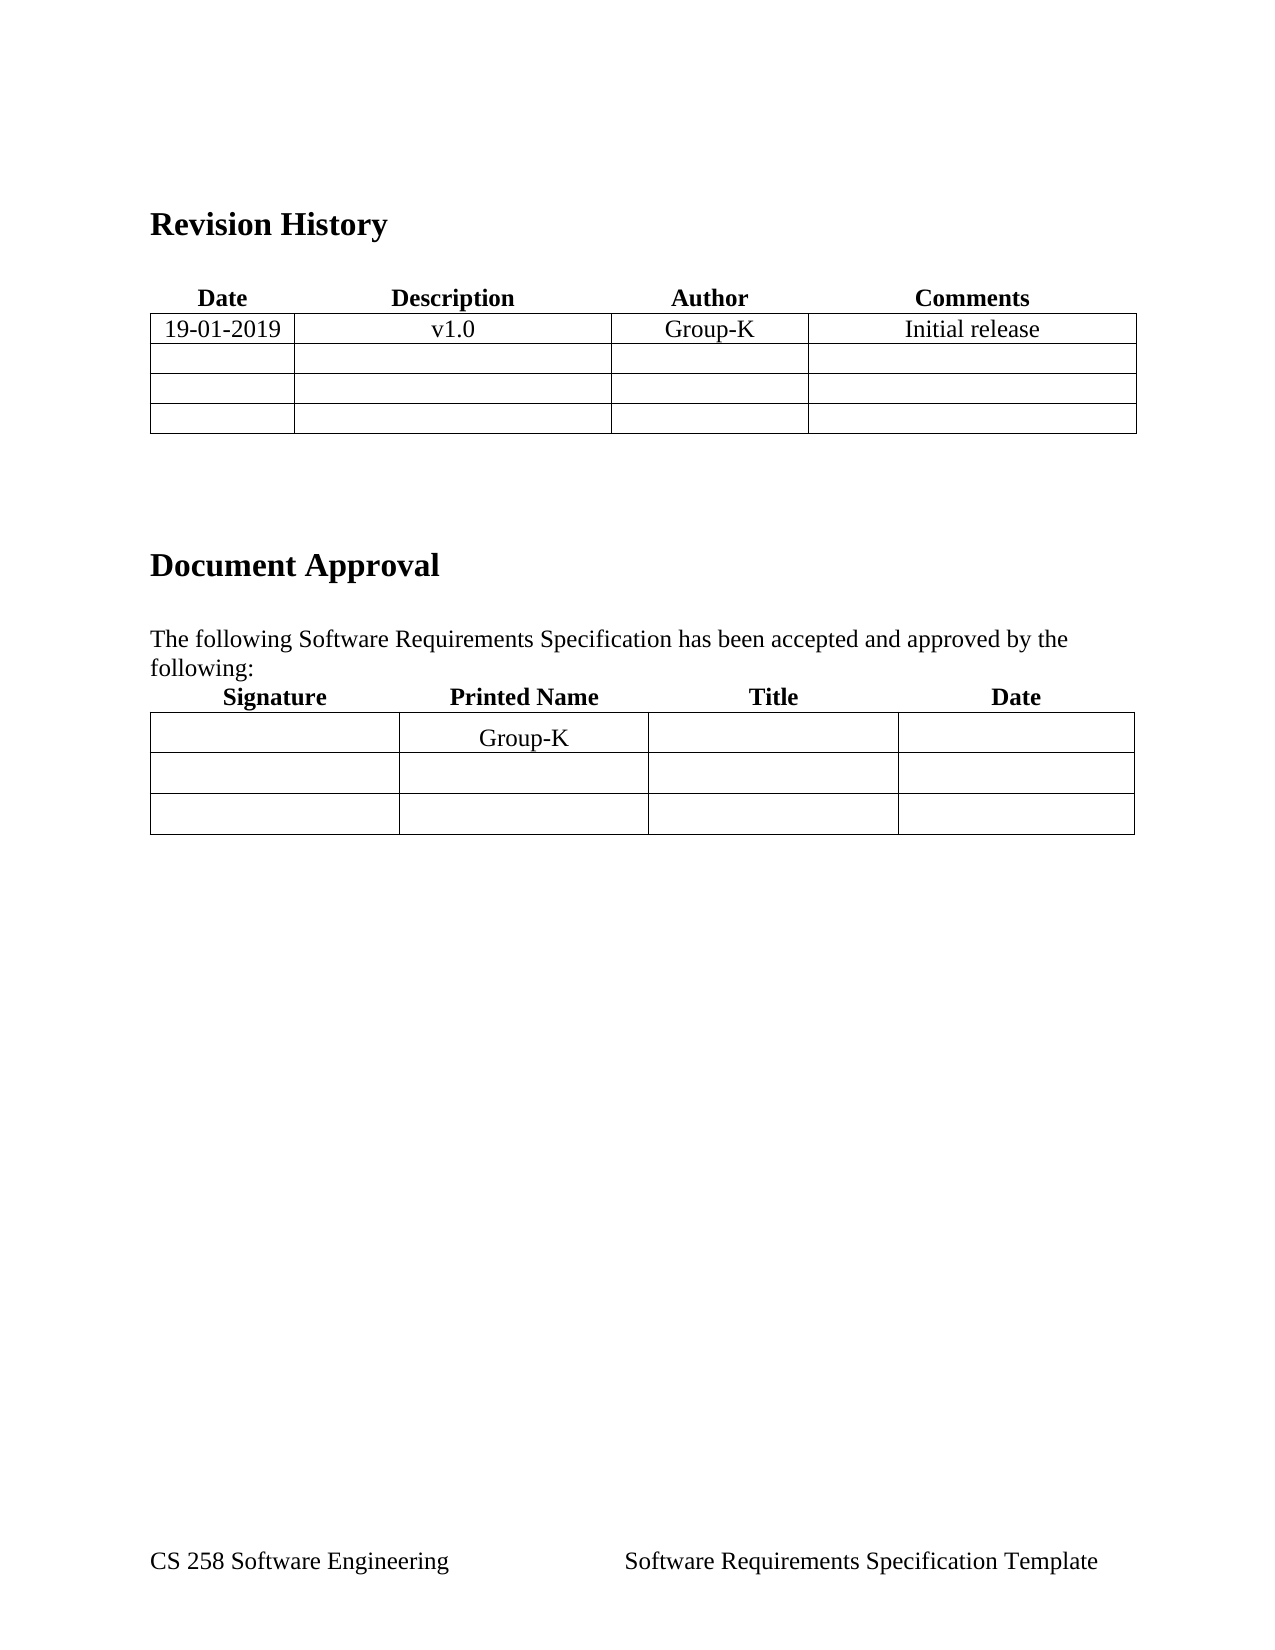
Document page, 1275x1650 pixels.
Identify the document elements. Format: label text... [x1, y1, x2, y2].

table_cell [400, 753, 648, 793]
table_cell [295, 344, 611, 373]
table_header Signature [150, 682, 399, 712]
table_cell v1.0 [295, 314, 611, 343]
table_cell [649, 713, 898, 752]
table_cell [612, 374, 808, 403]
table_cell [295, 404, 611, 433]
table_header Comments [808, 283, 1136, 313]
table_cell [151, 344, 294, 373]
table_cell [809, 404, 1136, 433]
table_header Date [898, 682, 1134, 712]
table_cell [899, 713, 1134, 752]
table_cell [612, 404, 808, 433]
table_header Author [611, 283, 808, 313]
table_cell [151, 753, 399, 793]
table_cell 19-01-2019 [151, 314, 294, 343]
table_cell [899, 794, 1134, 833]
table_cell [899, 753, 1134, 793]
table_cell [649, 794, 898, 833]
table_cell [400, 794, 648, 833]
table_cell [151, 404, 294, 433]
table_cell [151, 374, 294, 403]
table_cell Initial release [809, 314, 1136, 343]
table_header Description [295, 283, 611, 313]
table_cell [809, 374, 1136, 403]
table_header Printed Name [400, 682, 649, 712]
subtitle Revision History [150, 204, 1125, 242]
subtitle Document Approval [150, 545, 1125, 583]
table_cell [649, 753, 898, 793]
table_cell Group-K [400, 713, 648, 752]
table_cell [151, 713, 399, 752]
table_cell [612, 344, 808, 373]
table_header Date [150, 283, 295, 313]
table_cell Group-K [612, 314, 808, 343]
table_cell [151, 794, 399, 833]
table_cell [295, 374, 611, 403]
table_header Title [649, 682, 898, 712]
text The following Software Requirements Specification has been accepted and approved by the following: [150, 624, 1125, 682]
table_cell [809, 344, 1136, 373]
